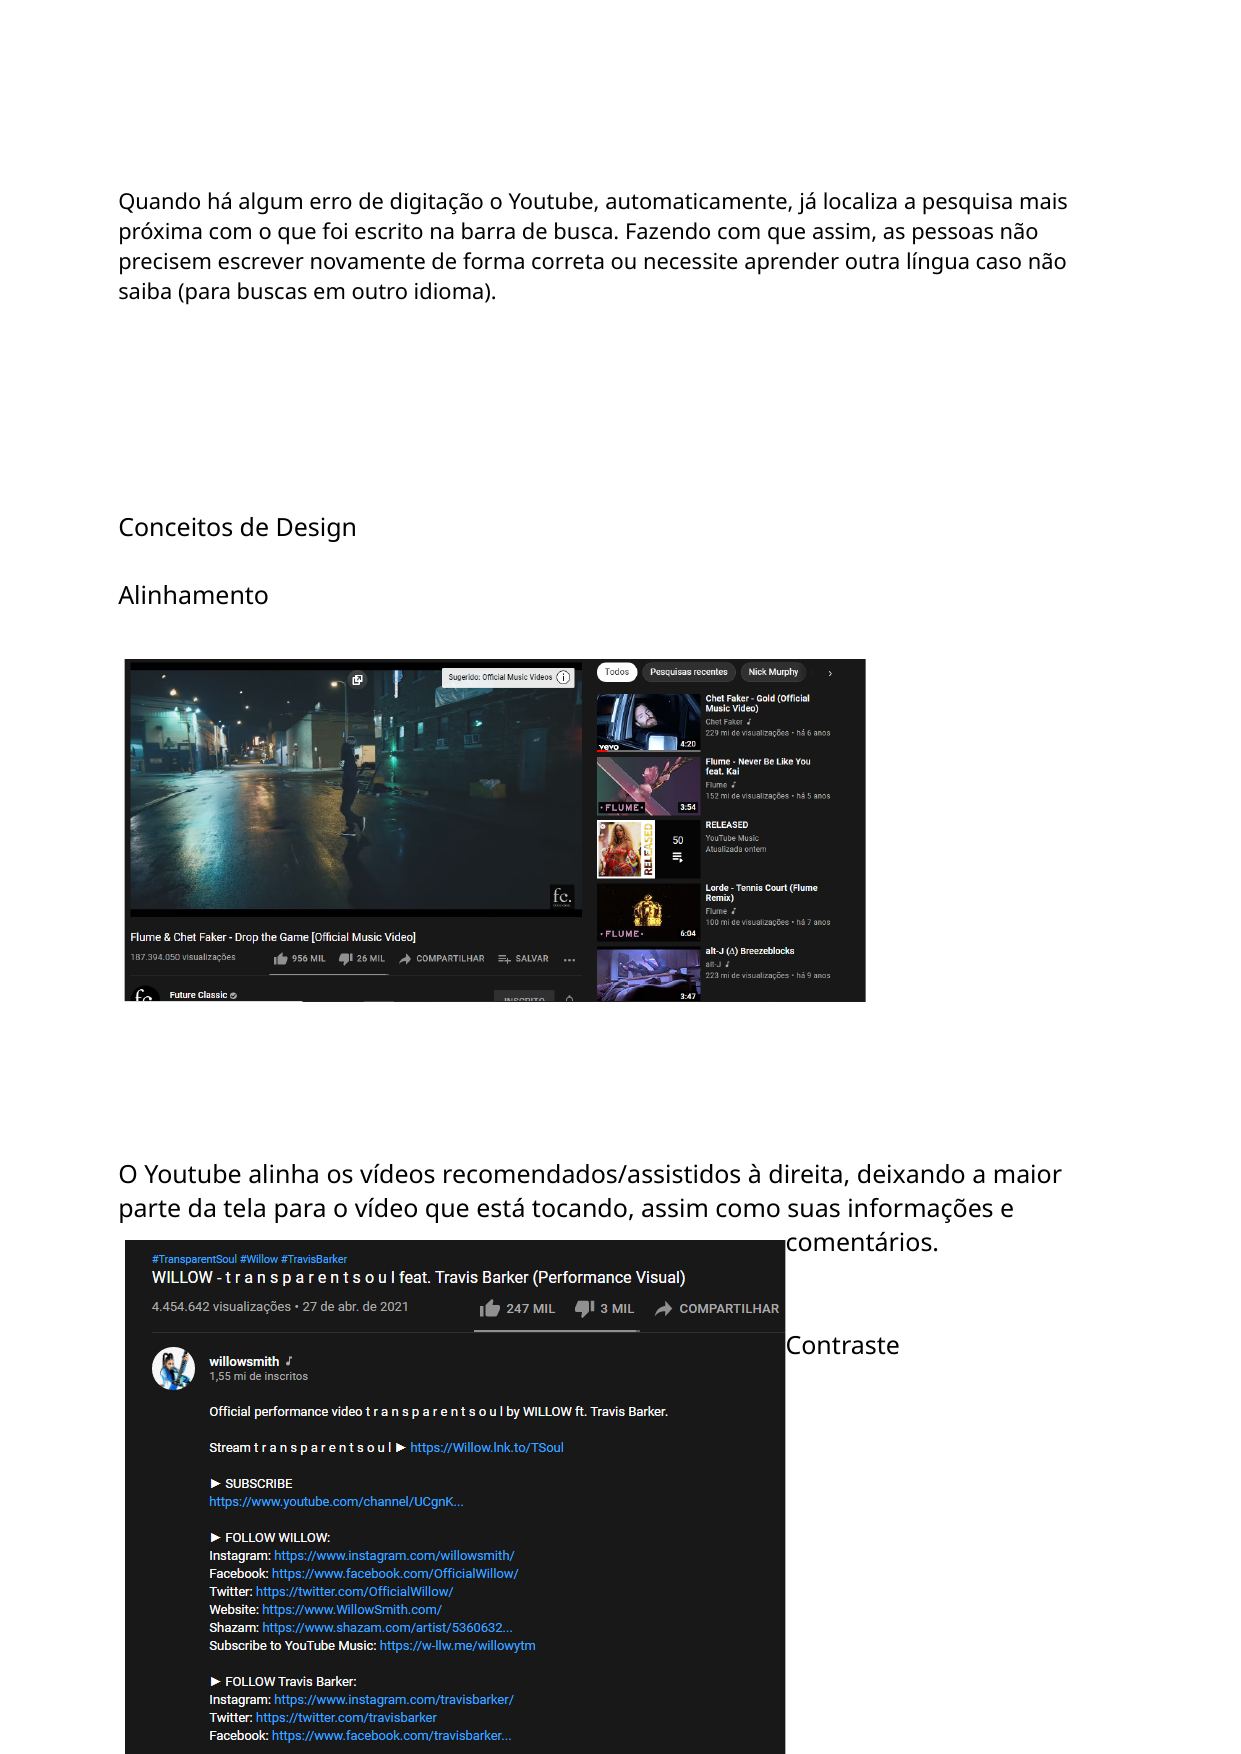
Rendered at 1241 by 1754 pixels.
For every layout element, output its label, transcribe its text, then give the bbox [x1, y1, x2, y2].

text [118, 1327, 125, 1361]
picture [125, 1240, 786, 1754]
text Alinhamento [118, 578, 1122, 612]
text Contraste [786, 1327, 1122, 1361]
text Quando há algum erro de digitação o Youtube, automaticamente, já localiza a pesquisa mais próxima com o que foi escrito na barra de busca. Fazendo com que assim, as pessoas não precisem escrever novamente de forma correta ou necessite aprender outra língua caso não saiba (para buscas em outro idioma). [118, 186, 1122, 305]
text Conceitos de Design [118, 510, 1122, 544]
text O Youtube alinha os vídeos recomendados/assistidos à direita, deixando a maior parte da tela para o vídeo que está tocando, assim como suas informações e comentários. [118, 1157, 1122, 1259]
picture [124, 659, 866, 1002]
